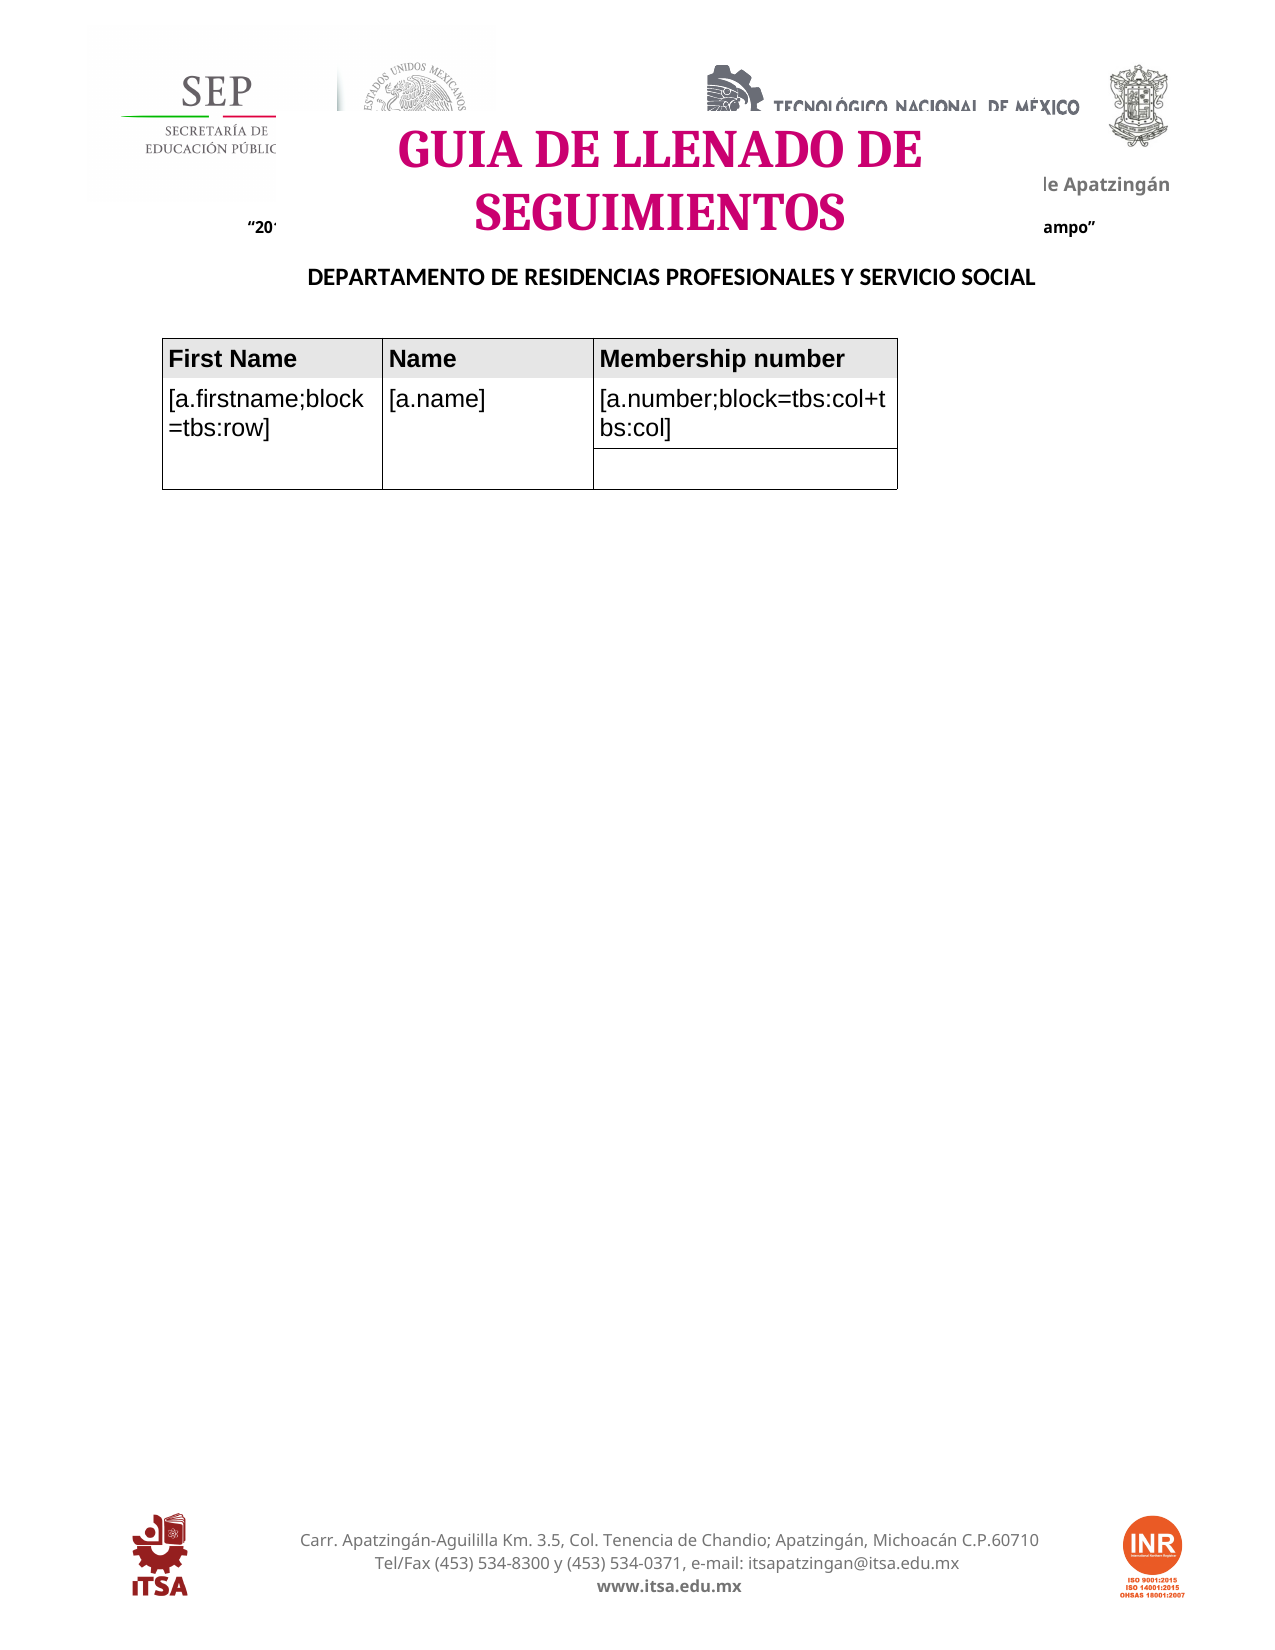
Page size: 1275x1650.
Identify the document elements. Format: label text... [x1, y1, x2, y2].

table_cell [a.number;block=tbs:col+tbs:col] [594, 379, 897, 447]
table_cell [a.firstname;block=tbs:row] [163, 379, 382, 489]
text GUIA DE LLENADO DE SEGUIMIENTOS [291, 119, 1029, 243]
table_cell [a.name] [383, 379, 593, 489]
table_header Membership number [594, 339, 897, 378]
table_header First Name [163, 339, 382, 378]
text DEPARTAMENTO DE RESIDENCIAS PROFESIONALES Y SERVICIO SOCIAL [276, 111, 1044, 260]
table_cell [594, 449, 897, 489]
table_header Name [383, 339, 593, 378]
text DEPARTAMENTO DE RESIDENCIAS PROFESIONALES Y SERVICIO SOCIAL [162, 261, 1181, 292]
